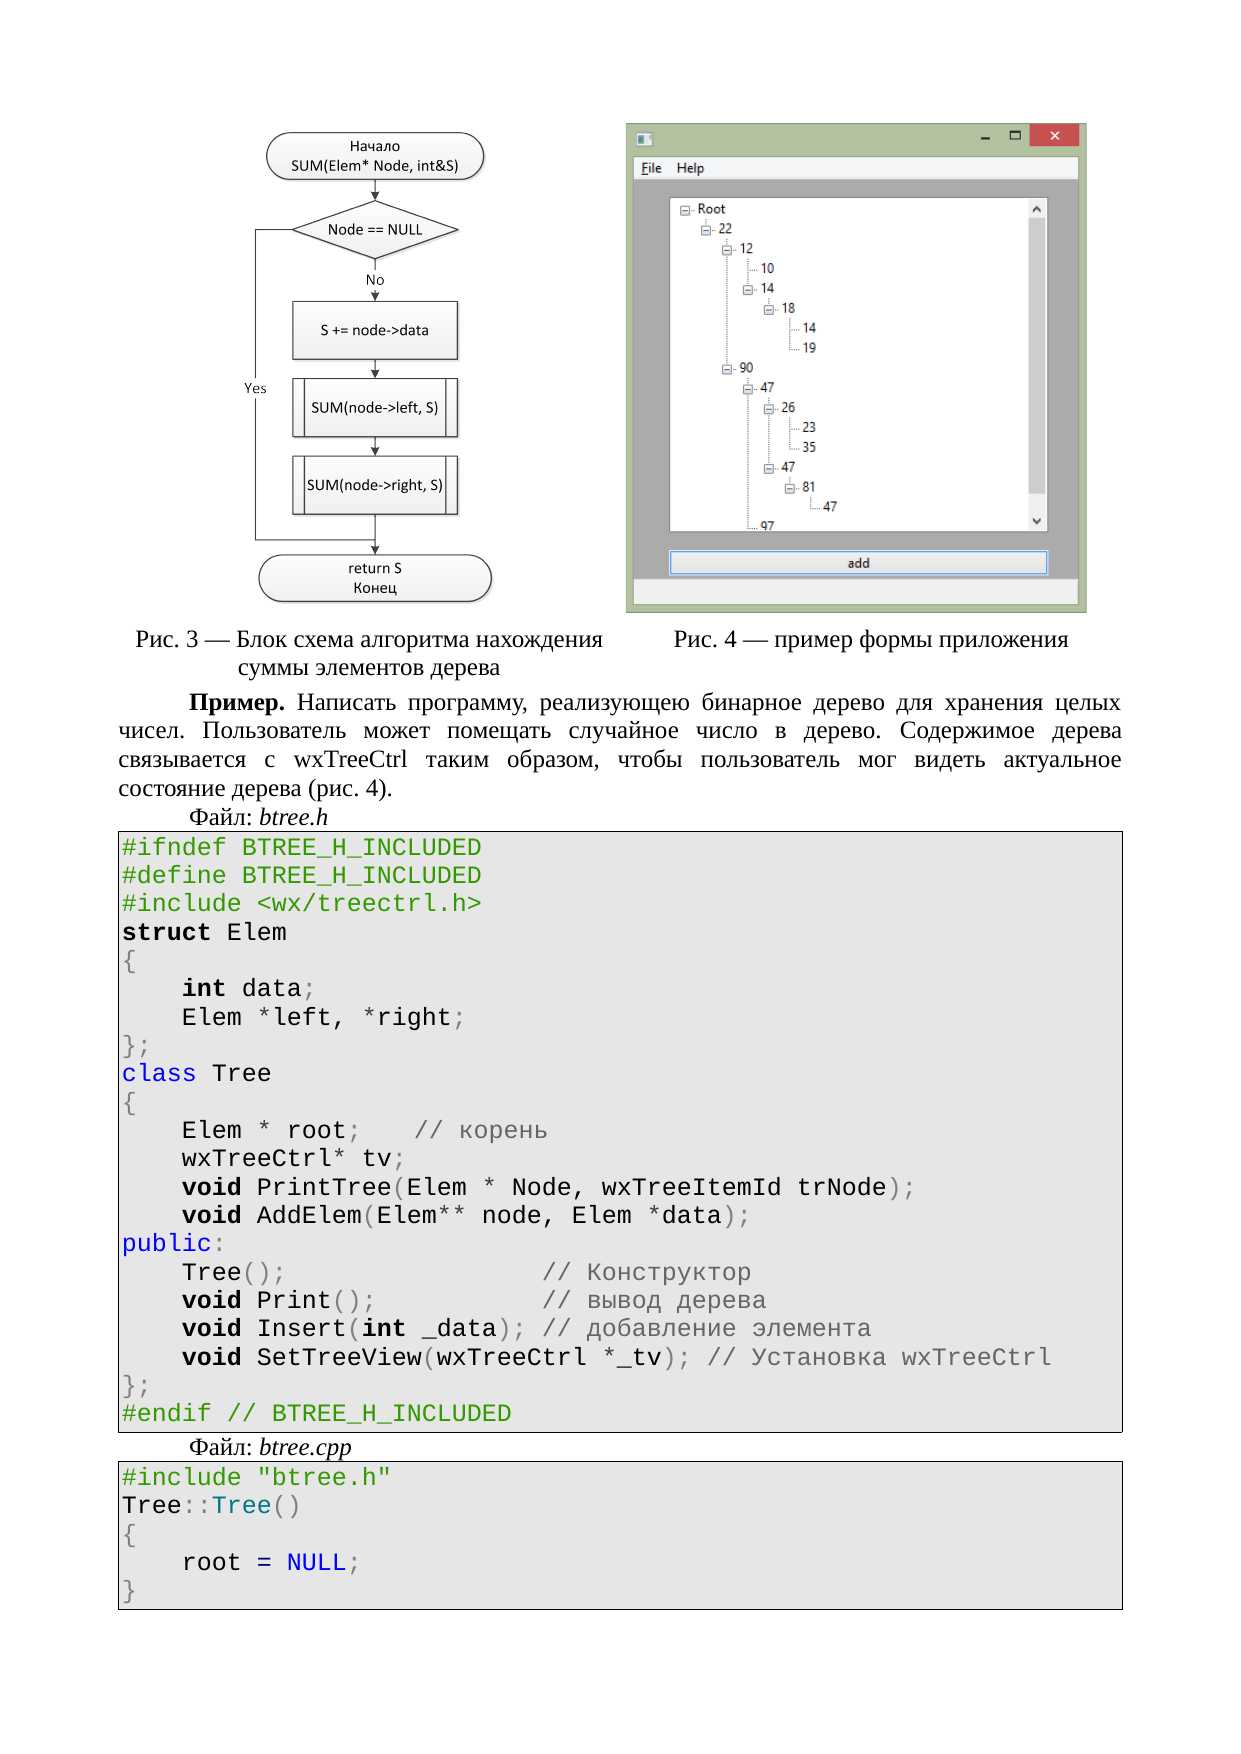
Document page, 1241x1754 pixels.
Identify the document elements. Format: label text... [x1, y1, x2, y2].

table_header [118, 118, 620, 618]
text { [119, 1518, 1122, 1546]
text root = NULL; [119, 1546, 1122, 1574]
text Elem * root; // корень [119, 1114, 1122, 1142]
table_cell Рис. 3 — Блок схема алгоритма нахождения суммы элементов дерева [118, 618, 620, 687]
text #include <wx/treectrl.h> [119, 887, 1122, 916]
text Tree::Tree() [119, 1489, 1122, 1518]
text wxTreeCtrl* tv; [119, 1142, 1122, 1171]
text Пример. Написать программу, реализующею бинарное дерево для хранения целых чисел. Пользователь может помещать случайное число в дерево. Содержимое дерева связывается с wxTreeCtrl таким образом, чтобы пользователь мог видеть актуальное состояние дерева (рис. 4). [118, 687, 1122, 802]
text #include "btree.h" [119, 1462, 1122, 1489]
text Файл: btree.cpp [118, 1433, 1122, 1461]
text struct Elem [119, 916, 1122, 944]
table_cell Рис. 4 — пример формы приложения [620, 618, 1122, 687]
text Файл: btree.h [118, 802, 1122, 831]
text void PrintTree(Elem * Node, wxTreeItemId trNode); [119, 1171, 1122, 1199]
text public: [119, 1227, 1122, 1256]
text #define BTREE_H_INCLUDED [119, 859, 1122, 887]
text void Print(); // вывод дерева [119, 1284, 1122, 1312]
picture [625, 123, 1087, 613]
text void SetTreeView(wxTreeCtrl *_tv); // Установка wxTreeCtrl [119, 1341, 1122, 1369]
text } [119, 1574, 1122, 1609]
text Elem *left, *right; [119, 1001, 1122, 1029]
text }; [119, 1369, 1122, 1397]
text #ifndef BTREE_H_INCLUDED [119, 832, 1122, 859]
text #endif // BTREE_H_INCLUDED [119, 1397, 1122, 1432]
text { [119, 1086, 1122, 1114]
text int data; [119, 972, 1122, 1001]
text void AddElem(Elem** node, Elem *data); [119, 1199, 1122, 1227]
text Tree(); // Конструктор [119, 1256, 1122, 1284]
text }; [119, 1029, 1122, 1057]
table_header [620, 118, 1122, 618]
text void Insert(int _data); // добавление элемента [119, 1312, 1122, 1341]
text class Tree [119, 1057, 1122, 1086]
picture [244, 132, 494, 604]
text { [119, 944, 1122, 972]
